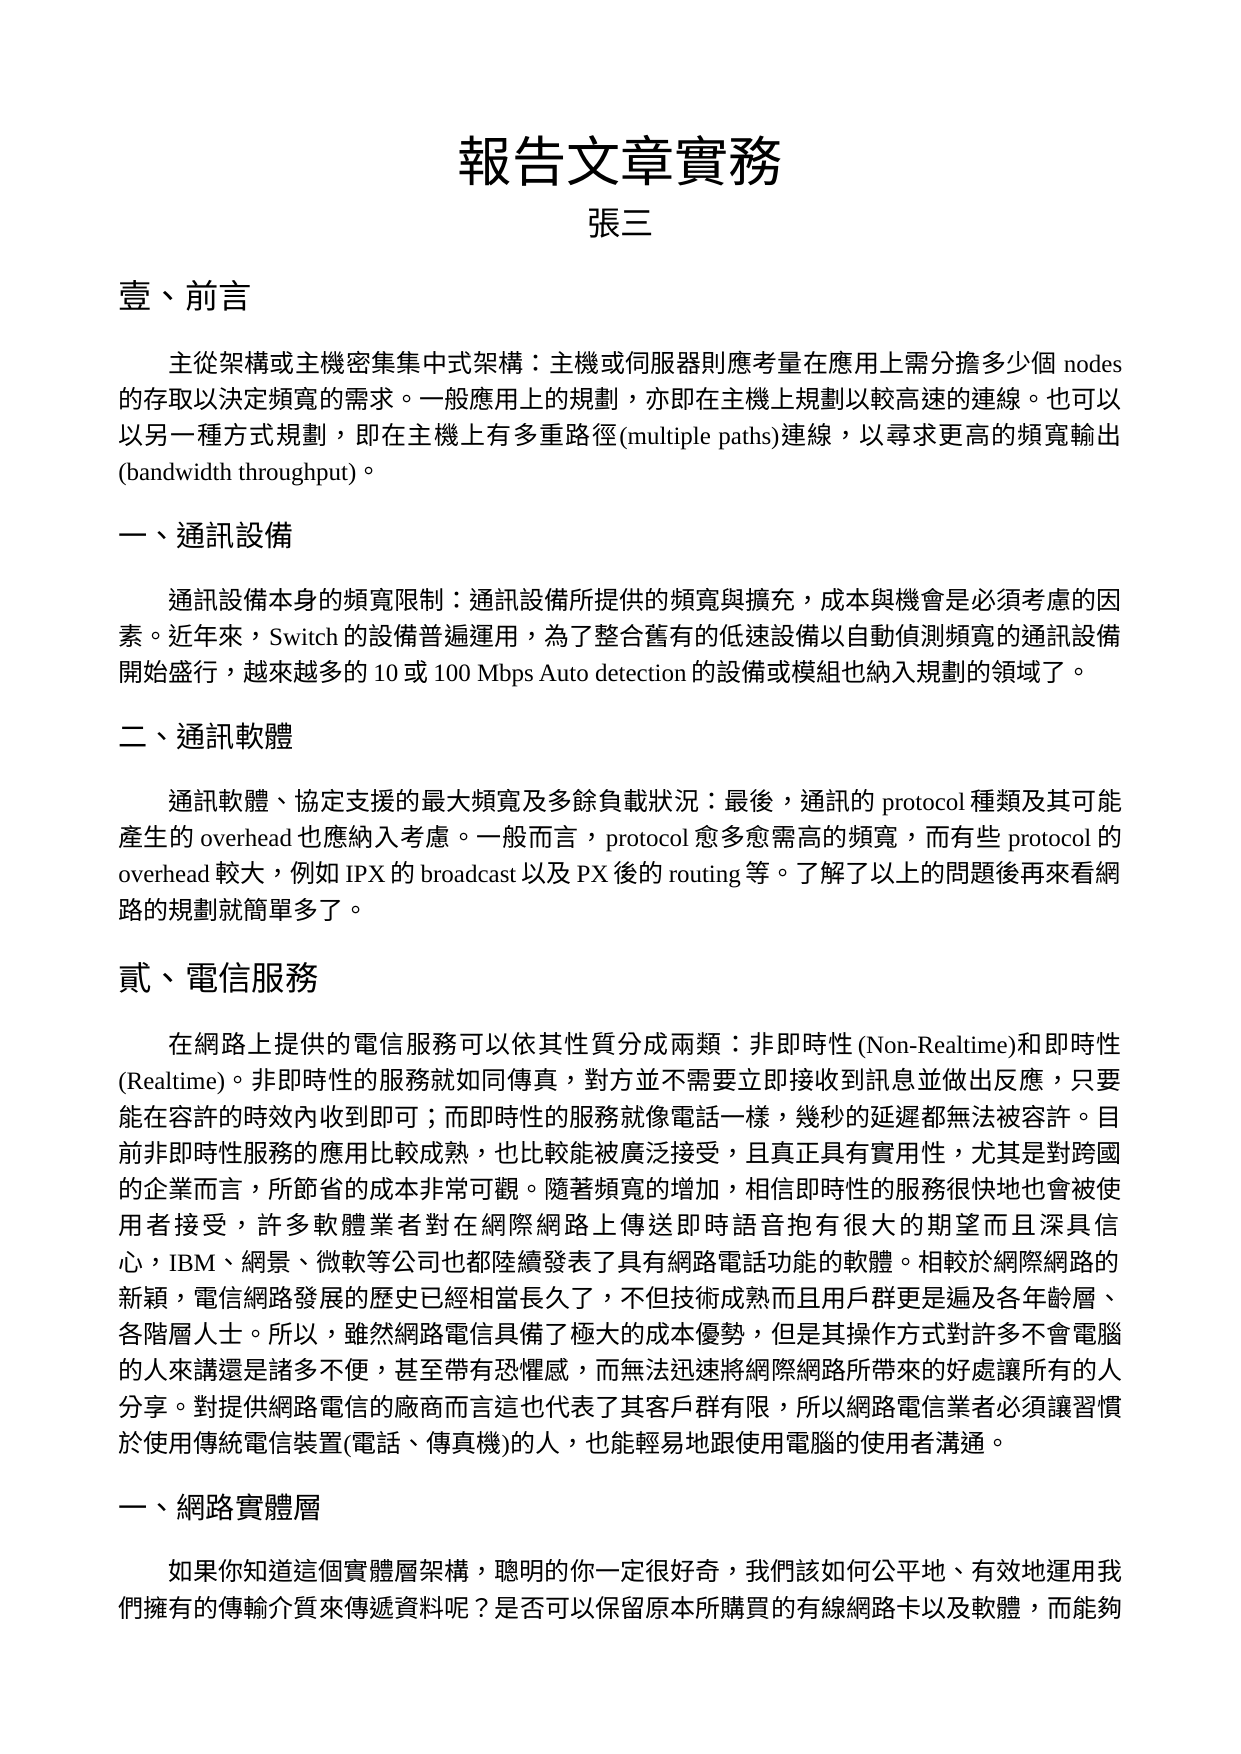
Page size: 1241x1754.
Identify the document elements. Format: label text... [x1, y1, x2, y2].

text 在網路上提供的電信服務可以依其性質分成兩類：非即時性(Non-Realtime)和即時性(Realtime)。非即時性的服務就如同傳真，對方並不需要立即接收到訊息並做出反應，只要能在容許的時效內收到即可；而即時性的服務就像電話一樣，幾秒的延遲都無法被容許。目前非即時性服務的應用比較成熟，也比較能被廣泛接受，且真正具有實用性，尤其是對跨國的企業而言，所節省的成本非常可觀。隨著頻寬的增加，相信即時性的服務很快地也會被使用者接受，許多軟體業者對在網際網路上傳送即時語音抱有很大的期望而且深具信心，IBM、網景、微軟等公司也都陸續發表了具有網路電話功能的軟體。相較於網際網路的新穎，電信網路發展的歷史已經相當長久了，不但技術成熟而且用戶群更是遍及各年齡層、各階層人士。所以，雖然網路電信具備了極大的成本優勢，但是其操作方式對許多不會電腦的人來講還是諸多不便，甚至帶有恐懼感，而無法迅速將網際網路所帶來的好處讓所有的人分享。對提供網路電信的廠商而言這也代表了其客戶群有限，所以網路電信業者必須讓習慣於使用傳統電信裝置(電話、傳真機)的人，也能輕易地跟使用電腦的使用者溝通。 [118, 1024, 1122, 1459]
text 壹、前言 [118, 270, 1122, 318]
text 主從架構或主機密集集中式架構：主機或伺服器則應考量在應用上需分擔多少個nodes的存取以決定頻寬的需求。一般應用上的規劃，亦即在主機上規劃以較高速的連線。也可以以另一種方式規劃，即在主機上有多重路徑(multiple paths)連線，以尋求更高的頻寬輸出(bandwidth throughput)。 [118, 343, 1122, 488]
text 一、網路實體層 [118, 1484, 1122, 1527]
text 通訊設備本身的頻寬限制：通訊設備所提供的頻寬與擴充，成本與機會是必須考慮的因素。近年來，Switch的設備普遍運用，為了整合舊有的低速設備以自動偵測頻寬的通訊設備開始盛行，越來越多的10或100 Mbps Auto detection的設備或模組也納入規劃的領域了。 [118, 580, 1122, 689]
text 張三 [118, 197, 1122, 245]
text 如果你知道這個實體層架構，聰明的你一定很好奇，我們該如何公平地、有效地運用我們擁有的傳輸介質來傳遞資料呢？是否可以保留原本所購買的有線網路卡以及軟體，而能夠 [118, 1552, 1122, 1624]
text 貳、電信服務 [118, 951, 1122, 999]
text 一、通訊設備 [118, 513, 1122, 555]
text 二、通訊軟體 [118, 714, 1122, 756]
text 報告文章實務 [118, 118, 1122, 197]
text 通訊軟體、協定支援的最大頻寬及多餘負載狀況：最後，通訊的protocol種類及其可能產生的overhead也應納入考慮。一般而言，protocol愈多愈需高的頻寬，而有些protocol的overhead較大，例如IPX的broadcast以及PX後的routing等。了解了以上的問題後再來看網路的規劃就簡單多了。 [118, 781, 1122, 926]
